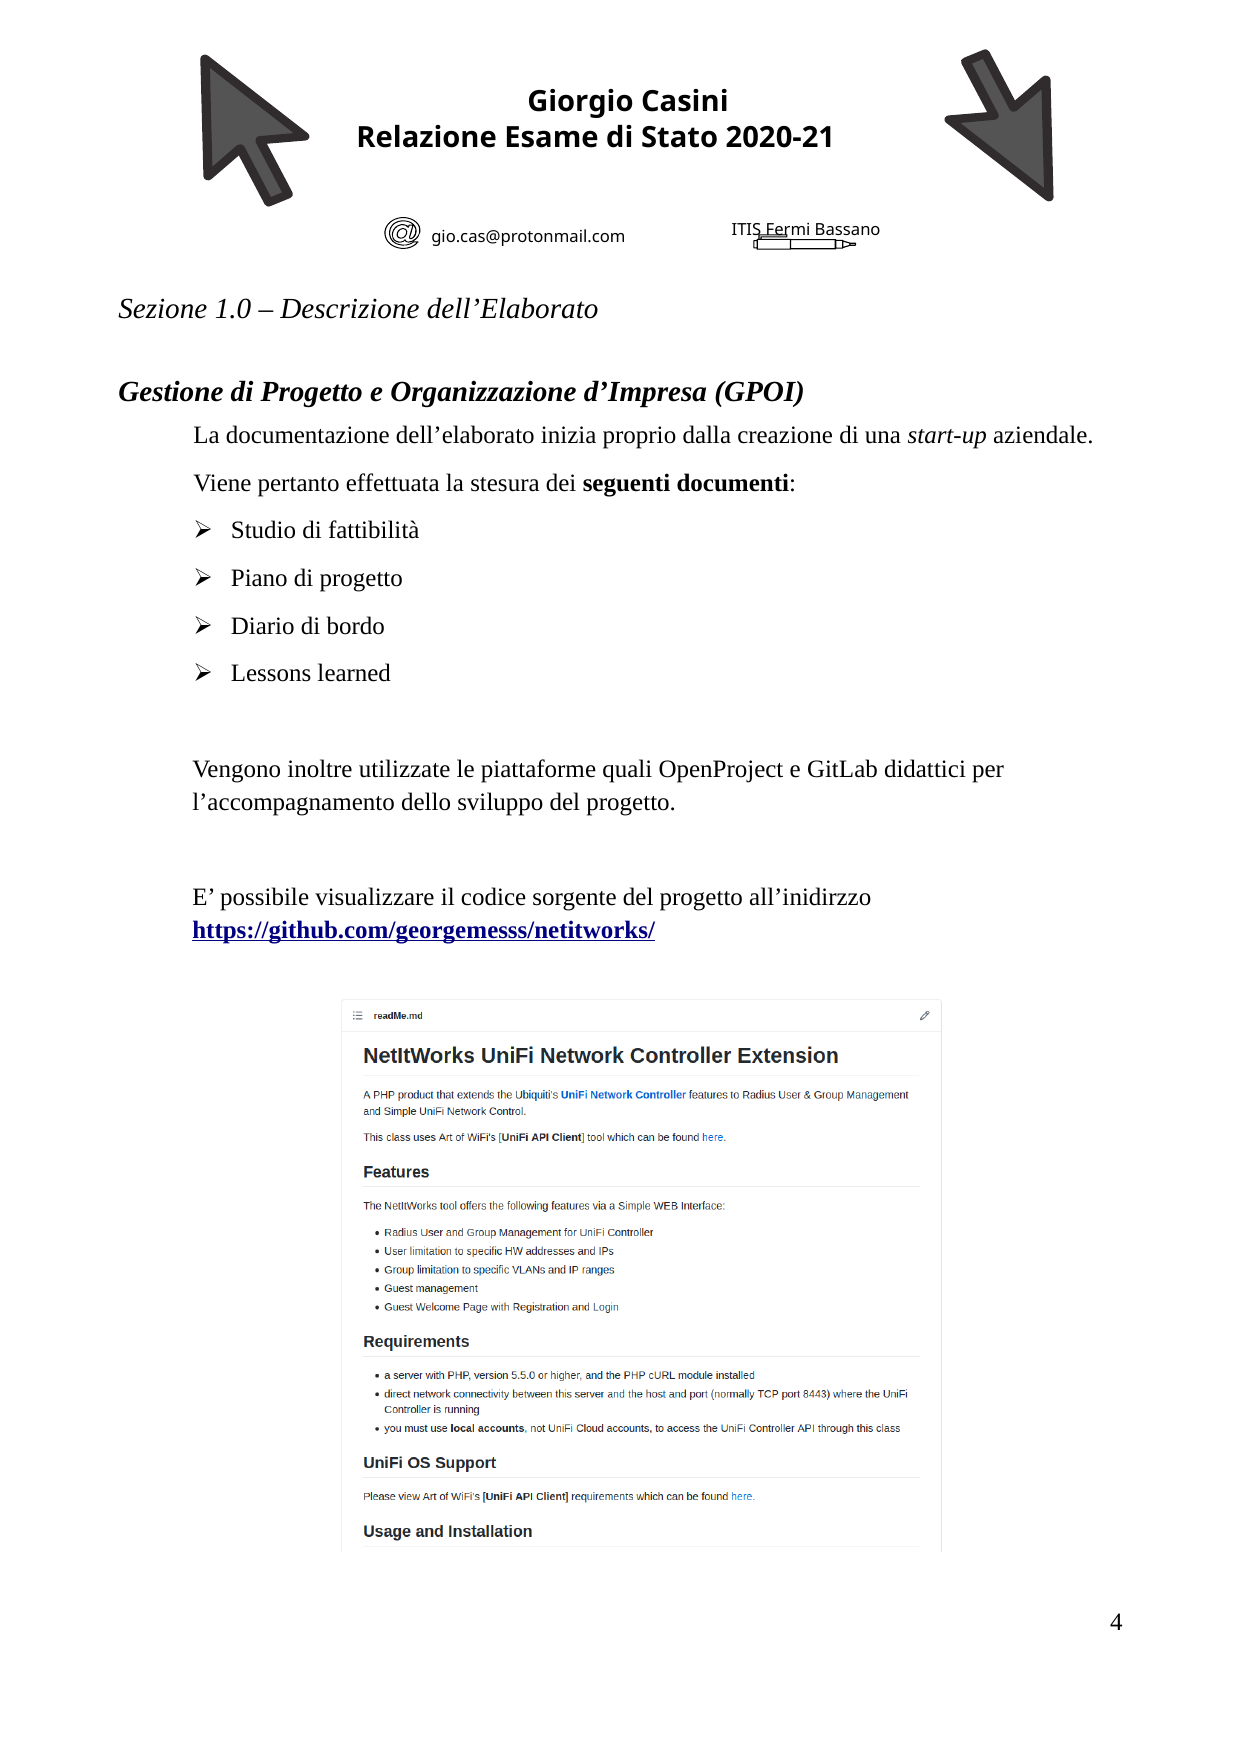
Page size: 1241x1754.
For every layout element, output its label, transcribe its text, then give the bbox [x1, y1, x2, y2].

list Diario di bordo [193, 611, 1122, 639]
text E’ possibile visualizzare il codice sorgente del progetto all’inidirzzo https://github.com/georgemesss/netitworks/ [118, 882, 1122, 944]
picture [327, 997, 943, 1552]
list La documentazione dell’elaborato inizia proprio dalla creazione di una start-up aziendale. [156, 420, 1122, 449]
list Studio di fattibilità [193, 516, 1122, 544]
subtitle Gestione di Progetto e Organizzazione d’Impresa (GPOI) [118, 374, 1122, 408]
list Lessons learned [193, 658, 1122, 687]
text Vengono inoltre utilizzate le piattaforme quali OpenProject e GitLab didattici per l’accompagnamento dello sviluppo del progetto. [118, 754, 1122, 815]
list Piano di progetto [193, 563, 1122, 592]
subtitle Sezione 1.0 – Descrizione dell’Elaborato [118, 214, 1122, 324]
list Viene pertanto effettuata la stesura dei seguenti documenti: [156, 468, 1122, 497]
